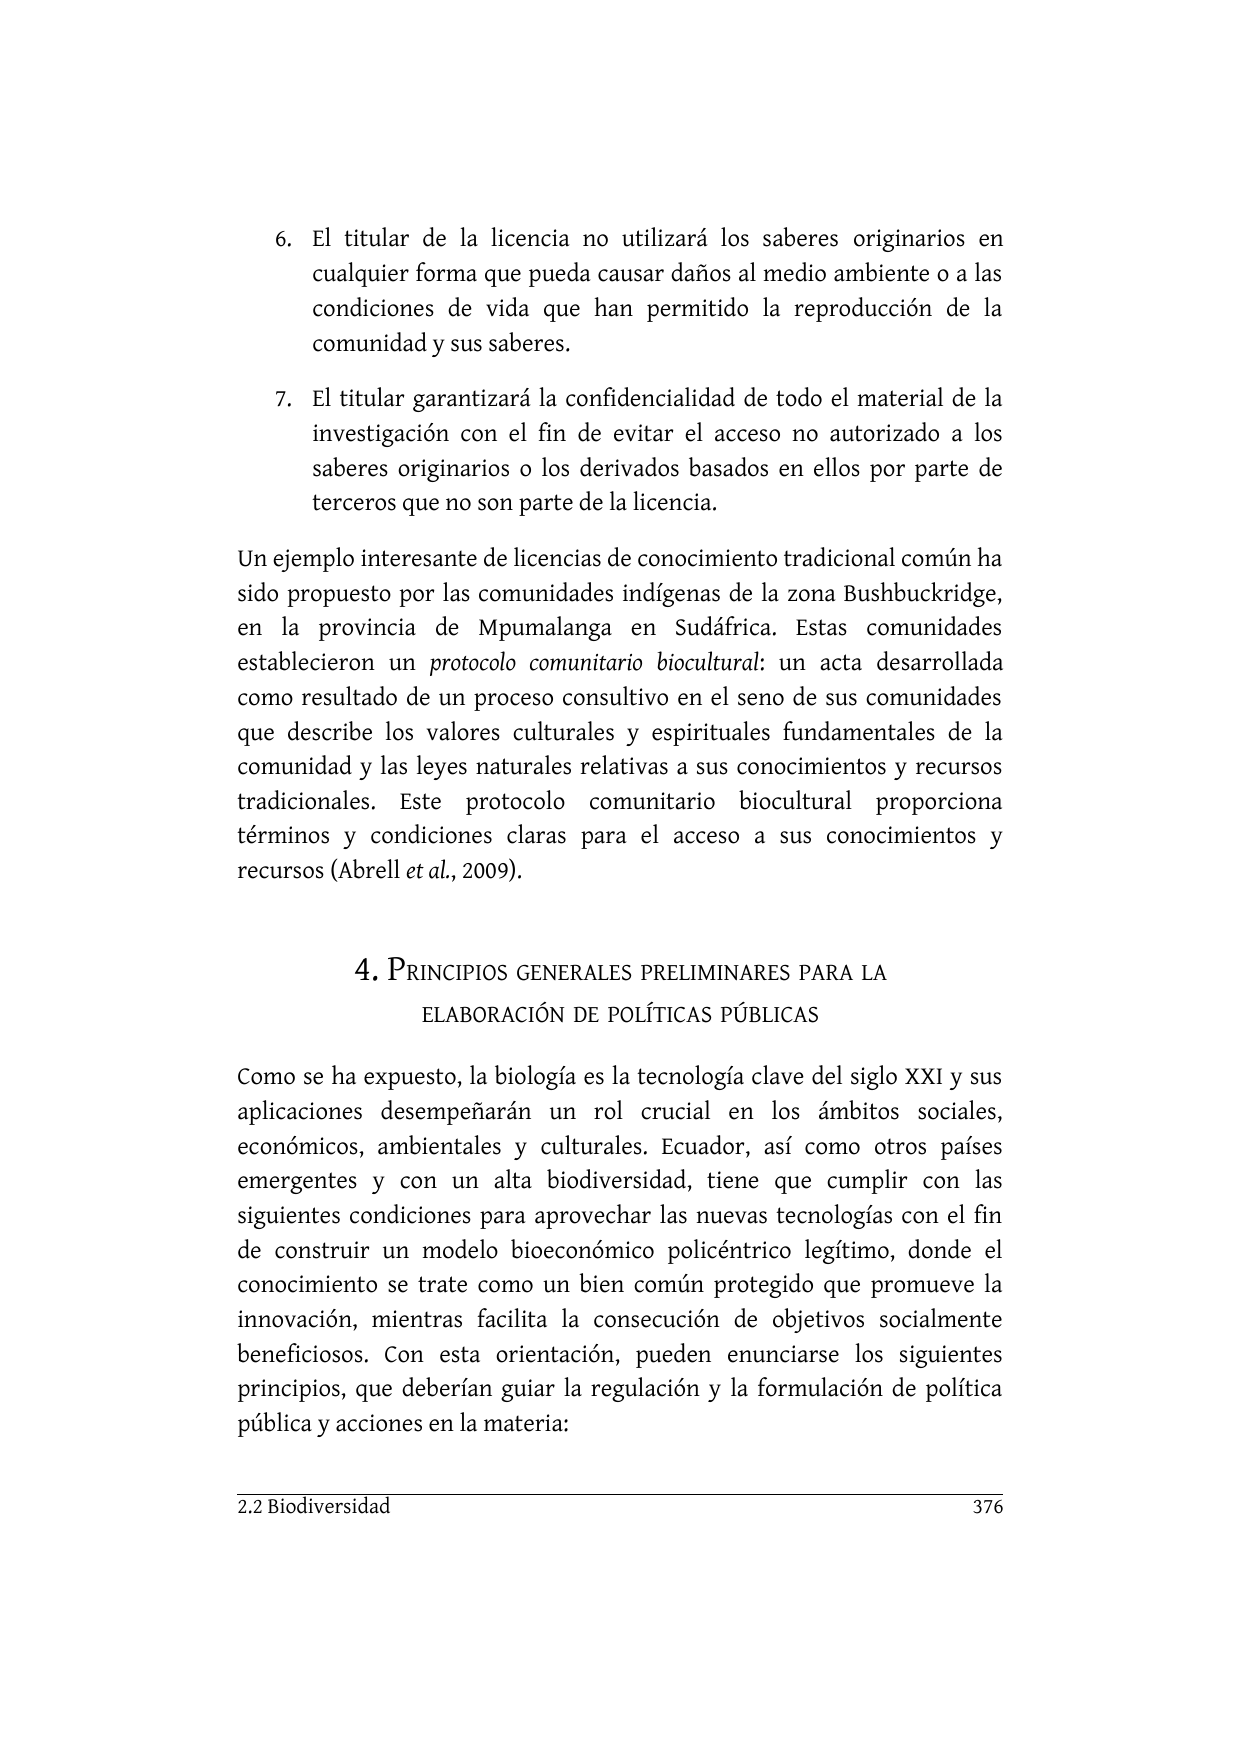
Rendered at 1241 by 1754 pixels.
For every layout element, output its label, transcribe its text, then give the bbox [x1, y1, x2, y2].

text Un ejemplo interesante de licencias de conocimiento tradicional común ha sido propuesto por las comunidades indígenas de la zona Bushbuckridge, en la provincia de Mpumalanga en Sudáfrica. Estas comunidades establecieron un protocolo comunitario biocultural: un acta desarrollada como resultado de un proceso consultivo en el seno de sus comunidades que describe los valores culturales y espirituales fundamentales de la comunidad y las leyes naturales relativas a sus conocimientos y recursos tradicionales. Este protocolo comunitario biocultural proporciona términos y condiciones claras para el acceso a sus conocimientos y recursos (Abrell et al., 2009). [237, 544, 1003, 886]
text Como se ha expuesto, la biología es la tecnología clave del siglo XXI y sus aplicaciones desempeñarán un rol crucial en los ámbitos sociales, económicos, ambientales y culturales. Ecuador, así como otros países emergentes y con un alta biodiversidad, tiene que cumplir con las siguientes condiciones para aprovechar las nuevas tecnologías con el fin de construir un modelo bioeconómico policéntrico legítimo, donde el conocimiento se trate como un bien común protegido que promueve la innovación, mientras facilita la consecución de objetivos socialmente beneficiosos. Con esta orientación, pueden enunciarse los siguientes principios, que deberían guiar la regulación y la formulación de política pública y acciones en la materia: [237, 1063, 1003, 1439]
list El titular garantizará la confidencialidad de todo el material de la investigación con el fin de evitar el acceso no autorizado a los saberes originarios o los derivados basados en ellos por parte de terceros que no son parte de la licencia. [274, 385, 1003, 518]
list El titular de la licencia no utilizará los saberes originarios en cualquier forma que pueda causar daños al medio ambiente o a las condiciones de vida que han permitido la reproducción de la comunidad y sus saberes. [274, 225, 1003, 358]
subtitle Principios generales preliminares para la elaboración de políticas públicas [282, 948, 958, 1033]
